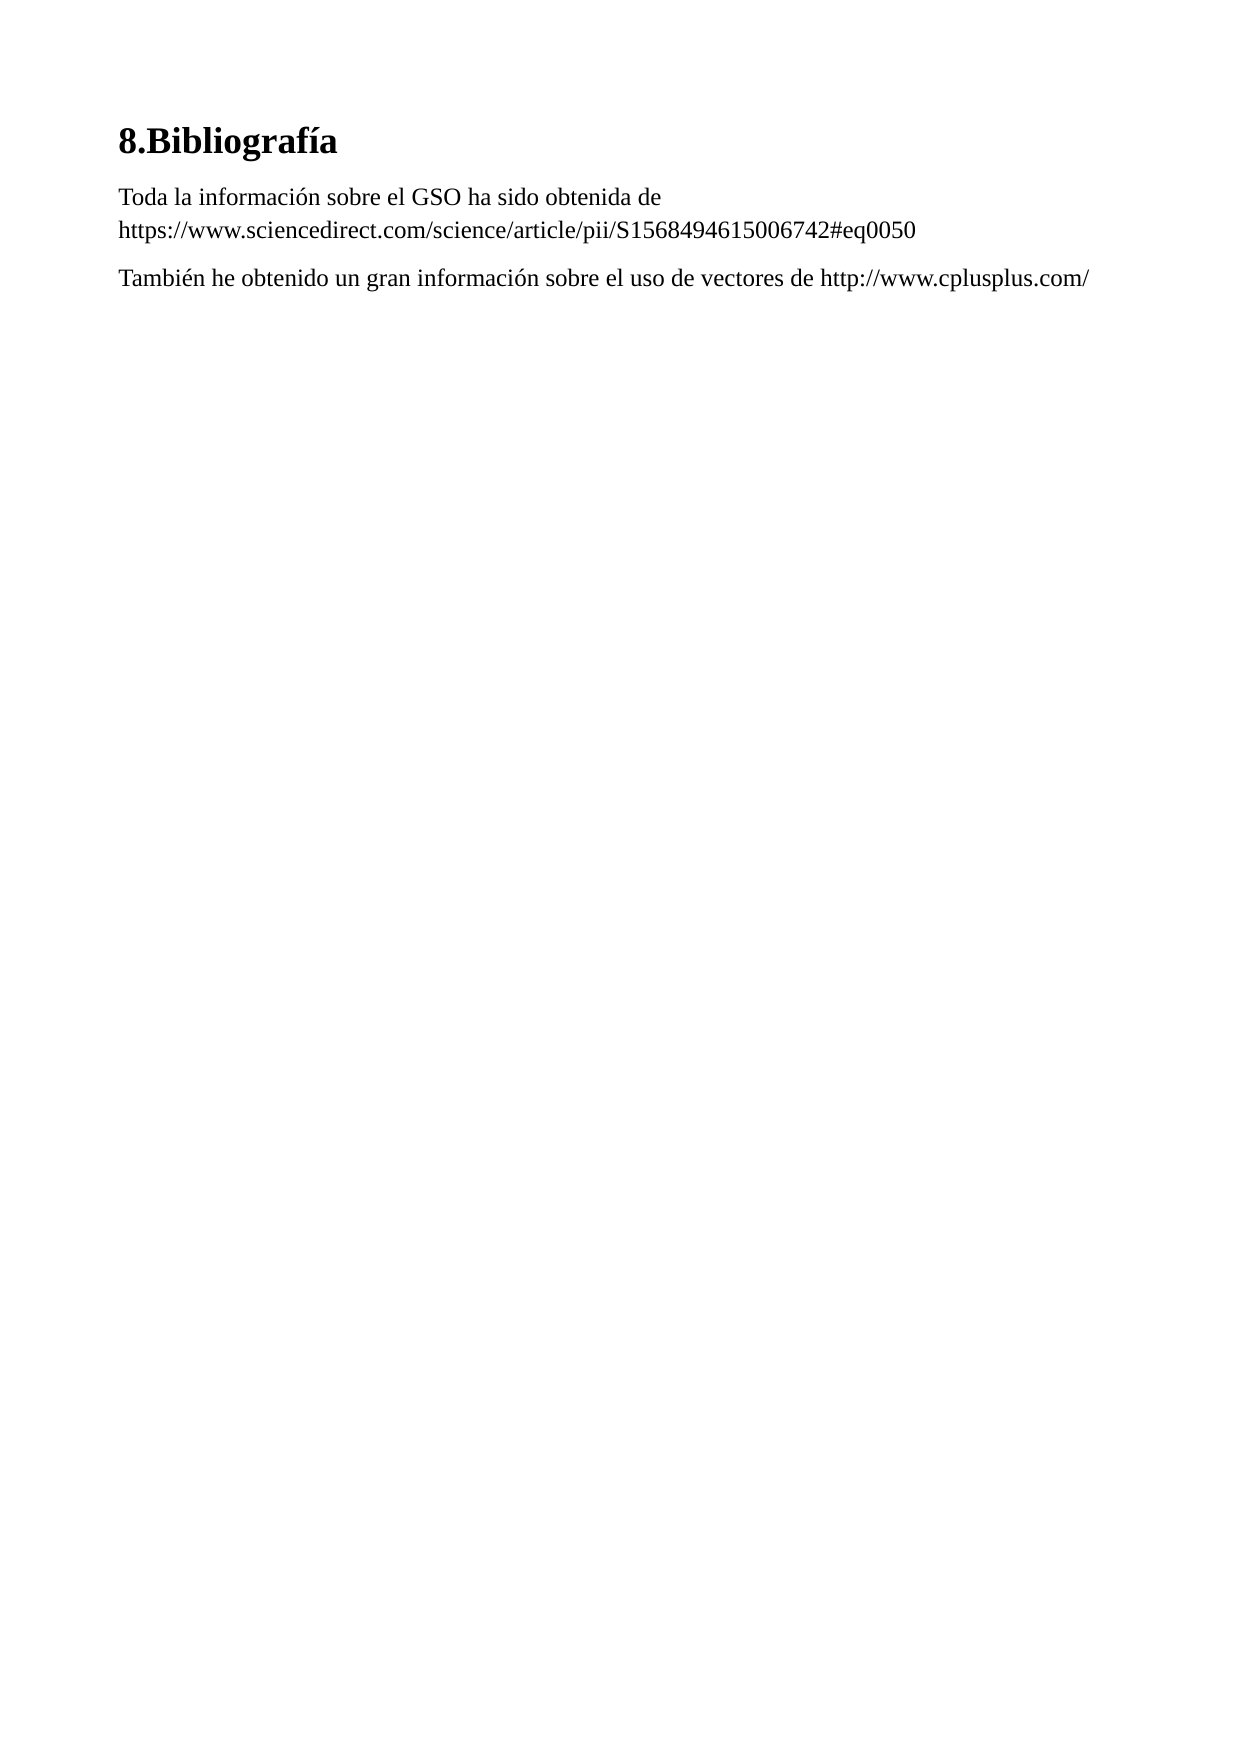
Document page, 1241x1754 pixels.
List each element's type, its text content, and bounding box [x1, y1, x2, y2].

text Toda la información sobre el GSO ha sido obtenida de https://www.sciencedirect.com/science/article/pii/S1568494615006742#eq0050 [118, 182, 1122, 244]
text 8.Bibliografía [118, 118, 1122, 161]
text También he obtenido un gran información sobre el uso de vectores de http://www.cplusplus.com/ [118, 263, 1122, 292]
